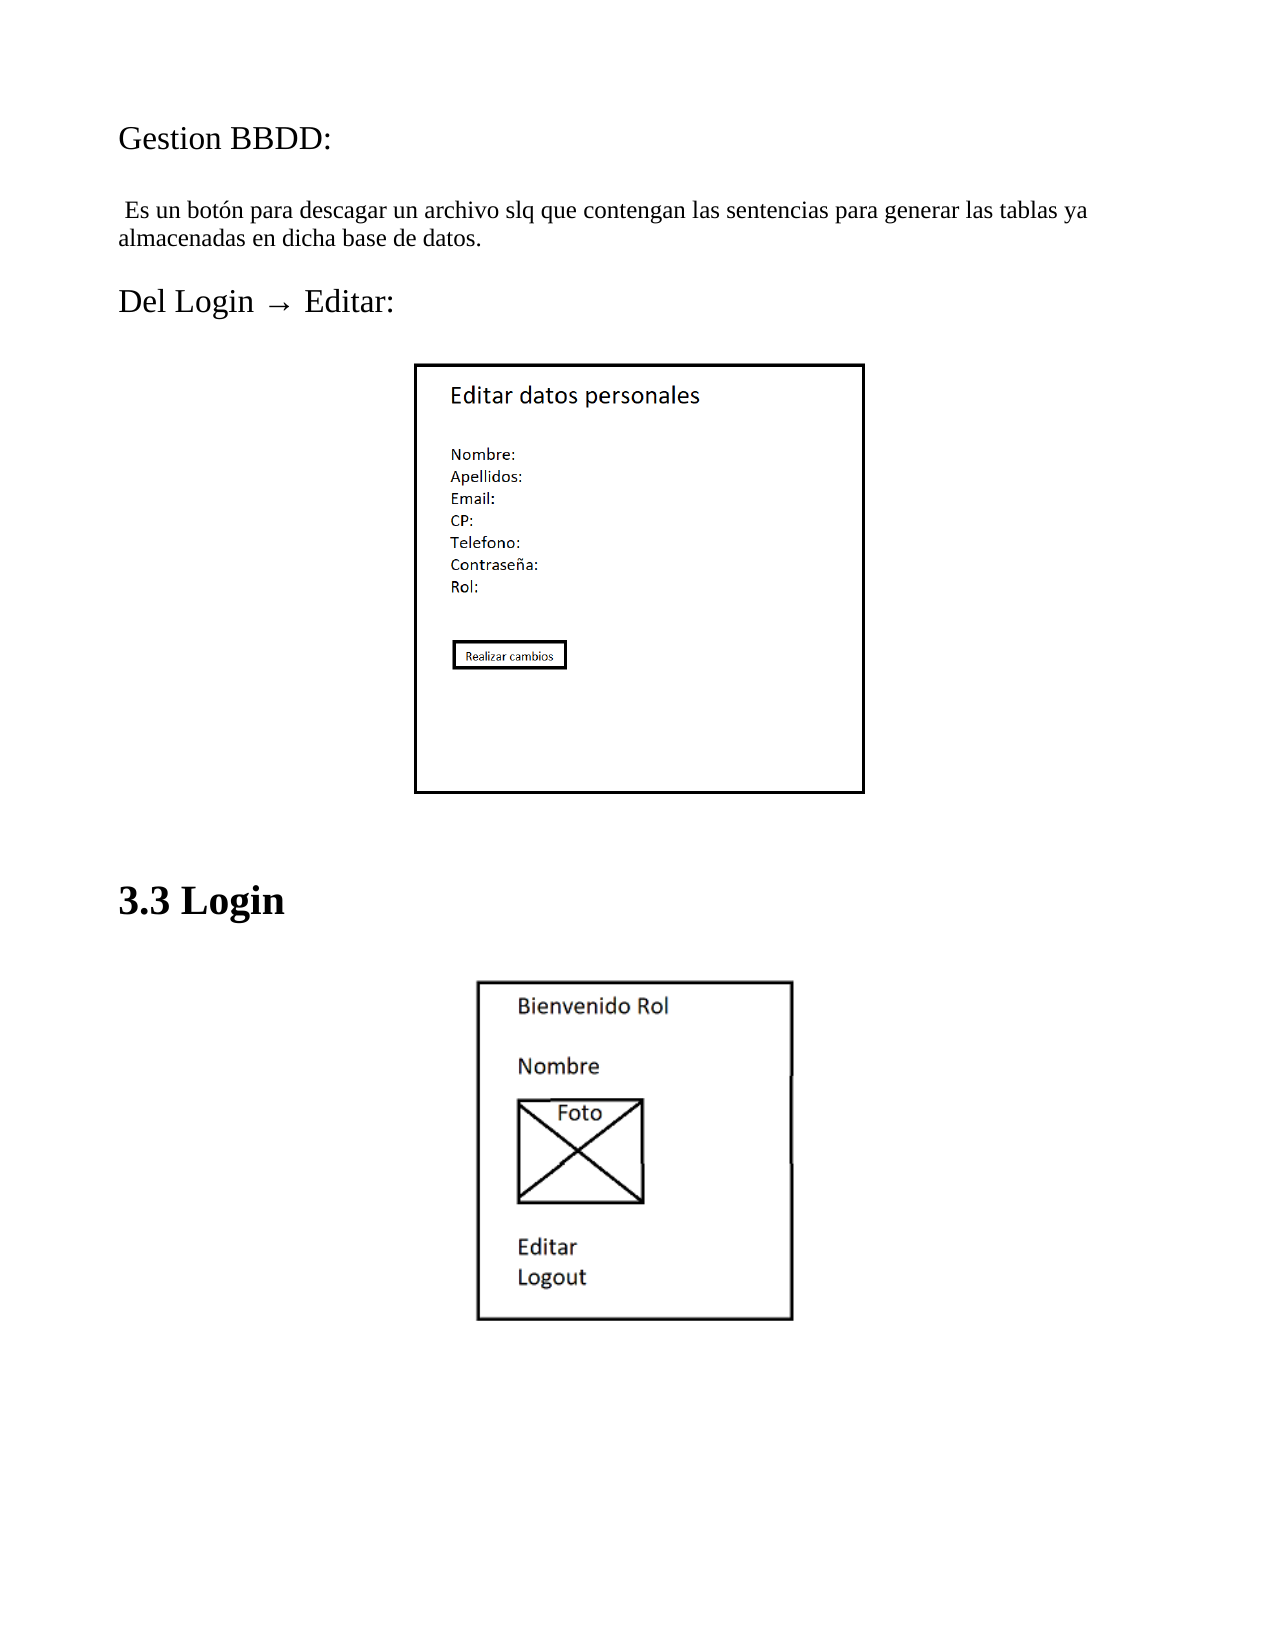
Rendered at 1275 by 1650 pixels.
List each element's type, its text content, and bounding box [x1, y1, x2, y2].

text Es un botón para descagar un archivo slq que contengan las sentencias para generar las tablas ya almacenadas en dicha base de datos. [118, 195, 1157, 252]
picture [467, 971, 808, 1338]
text 3.3 Login [118, 875, 1157, 923]
text Del Login → Editar: [118, 281, 1157, 319]
text Gestion BBDD: [118, 118, 1157, 156]
picture [408, 357, 867, 796]
